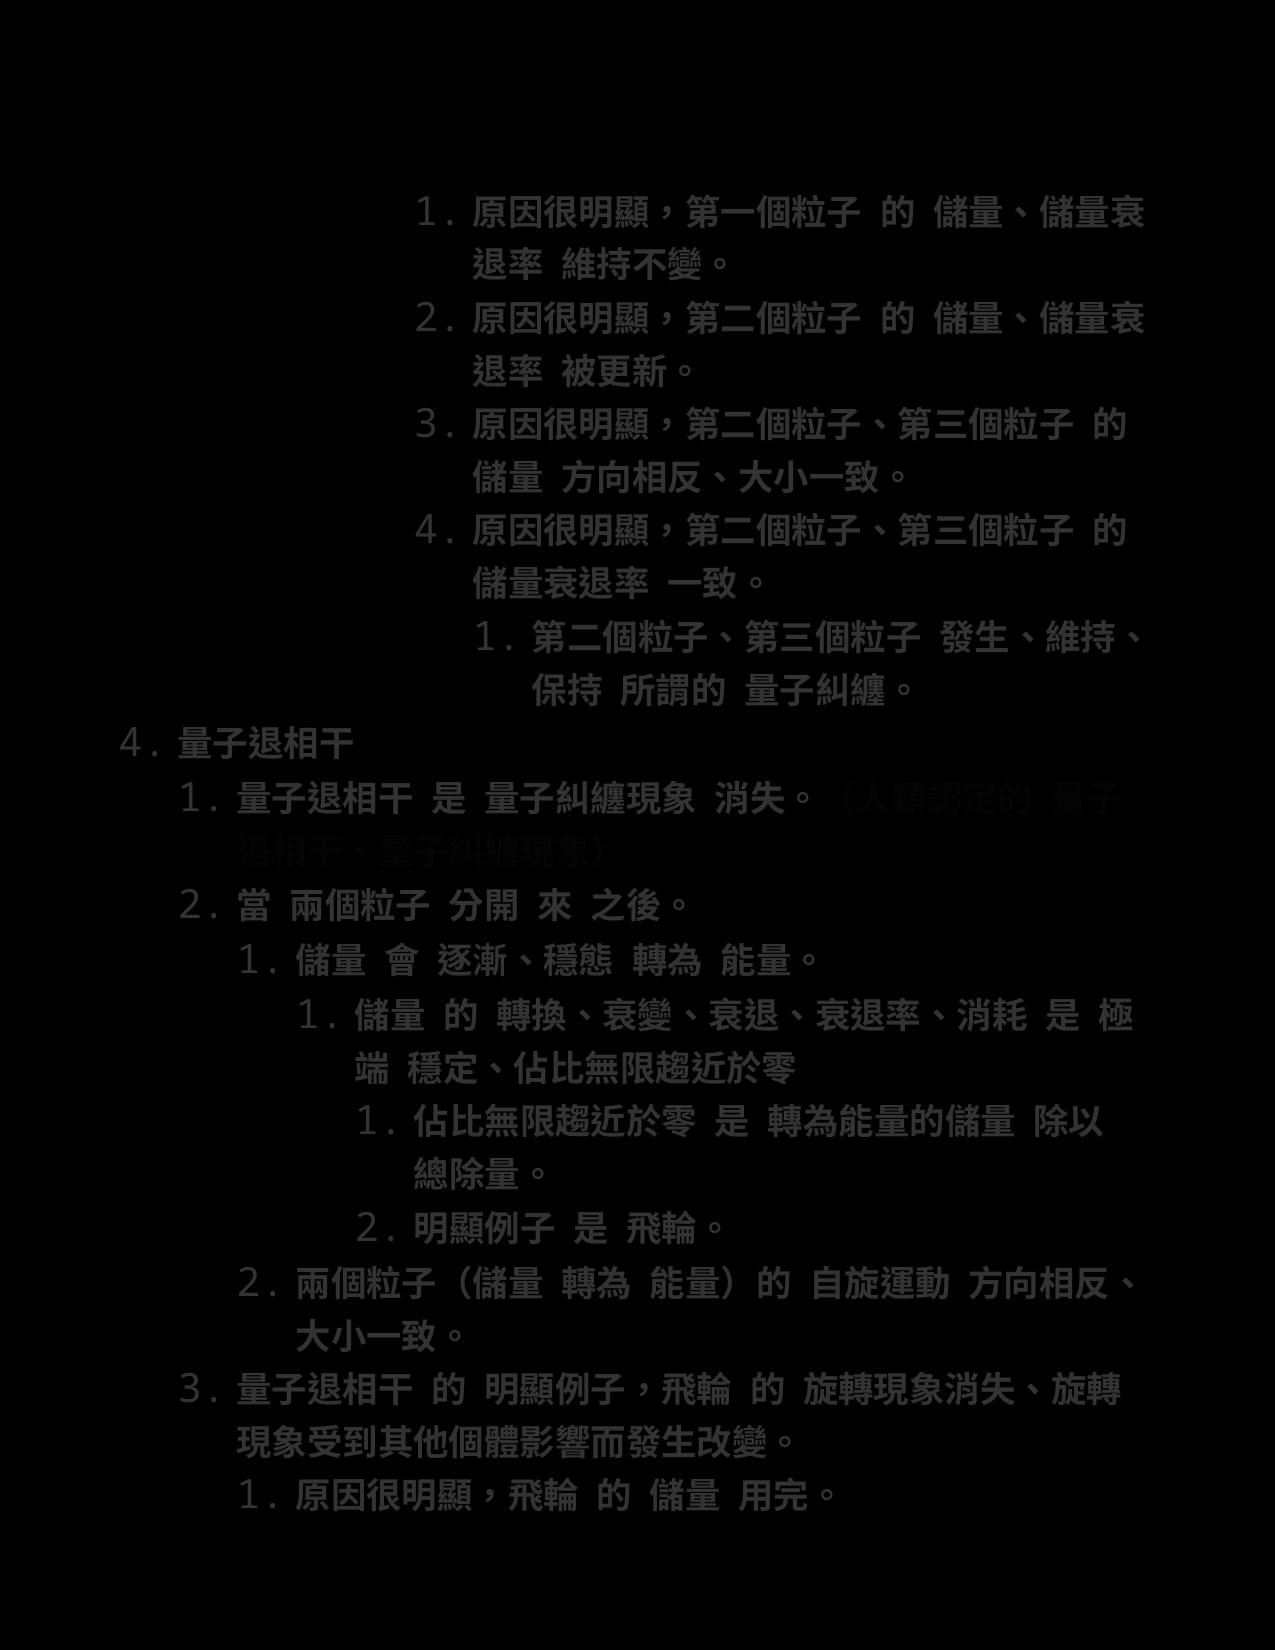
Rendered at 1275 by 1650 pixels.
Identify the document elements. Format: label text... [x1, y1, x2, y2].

list 原因很明顯，飛輪 的 儲量 用完。 [236, 1466, 1157, 1521]
list 儲量 的 轉換、衰變、衰退、衰退率、消耗 是 極端 穩定、佔比無限趨近於零 [295, 985, 1157, 1091]
list 量子退相干 [118, 713, 1157, 768]
list 儲量 會 逐漸、穩態 轉為 能量。 [236, 930, 1157, 985]
list 第二個粒子、第三個粒子 發生、維持、保持 所謂的 量子糾纏。 [472, 607, 1157, 713]
list 佔比無限趨近於零 是 轉為能量的儲量 除以 總除量。 [354, 1091, 1157, 1198]
list 明顯例子 是 飛輪。 [354, 1198, 1157, 1253]
list 原因很明顯，第二個粒子、第三個粒子 的 儲量 方向相反、大小一致。 [413, 394, 1157, 501]
list 原因很明顯，第二個粒子、第三個粒子 的 儲量衰退率 一致。 [413, 501, 1157, 607]
list 原因很明顯，第一個粒子 的 儲量、儲量衰退率 維持不變。 [413, 182, 1157, 288]
list 原因很明顯，第二個粒子 的 儲量、儲量衰退率 被更新。 [413, 288, 1157, 394]
list 兩個粒子（儲量 轉為 能量）的 自旋運動 方向相反、大小一致。 [236, 1253, 1157, 1359]
list 當 兩個粒子 分開 來 之後。 [177, 875, 1157, 930]
list 量子退相干 是 量子糾纏現象 消失。（人類認定的 量子退相干、量子糾纏現象） [177, 768, 1157, 875]
list 量子退相干 的 明顯例子，飛輪 的 旋轉現象消失、旋轉現象受到其他個體影響而發生改變。 [177, 1359, 1157, 1466]
